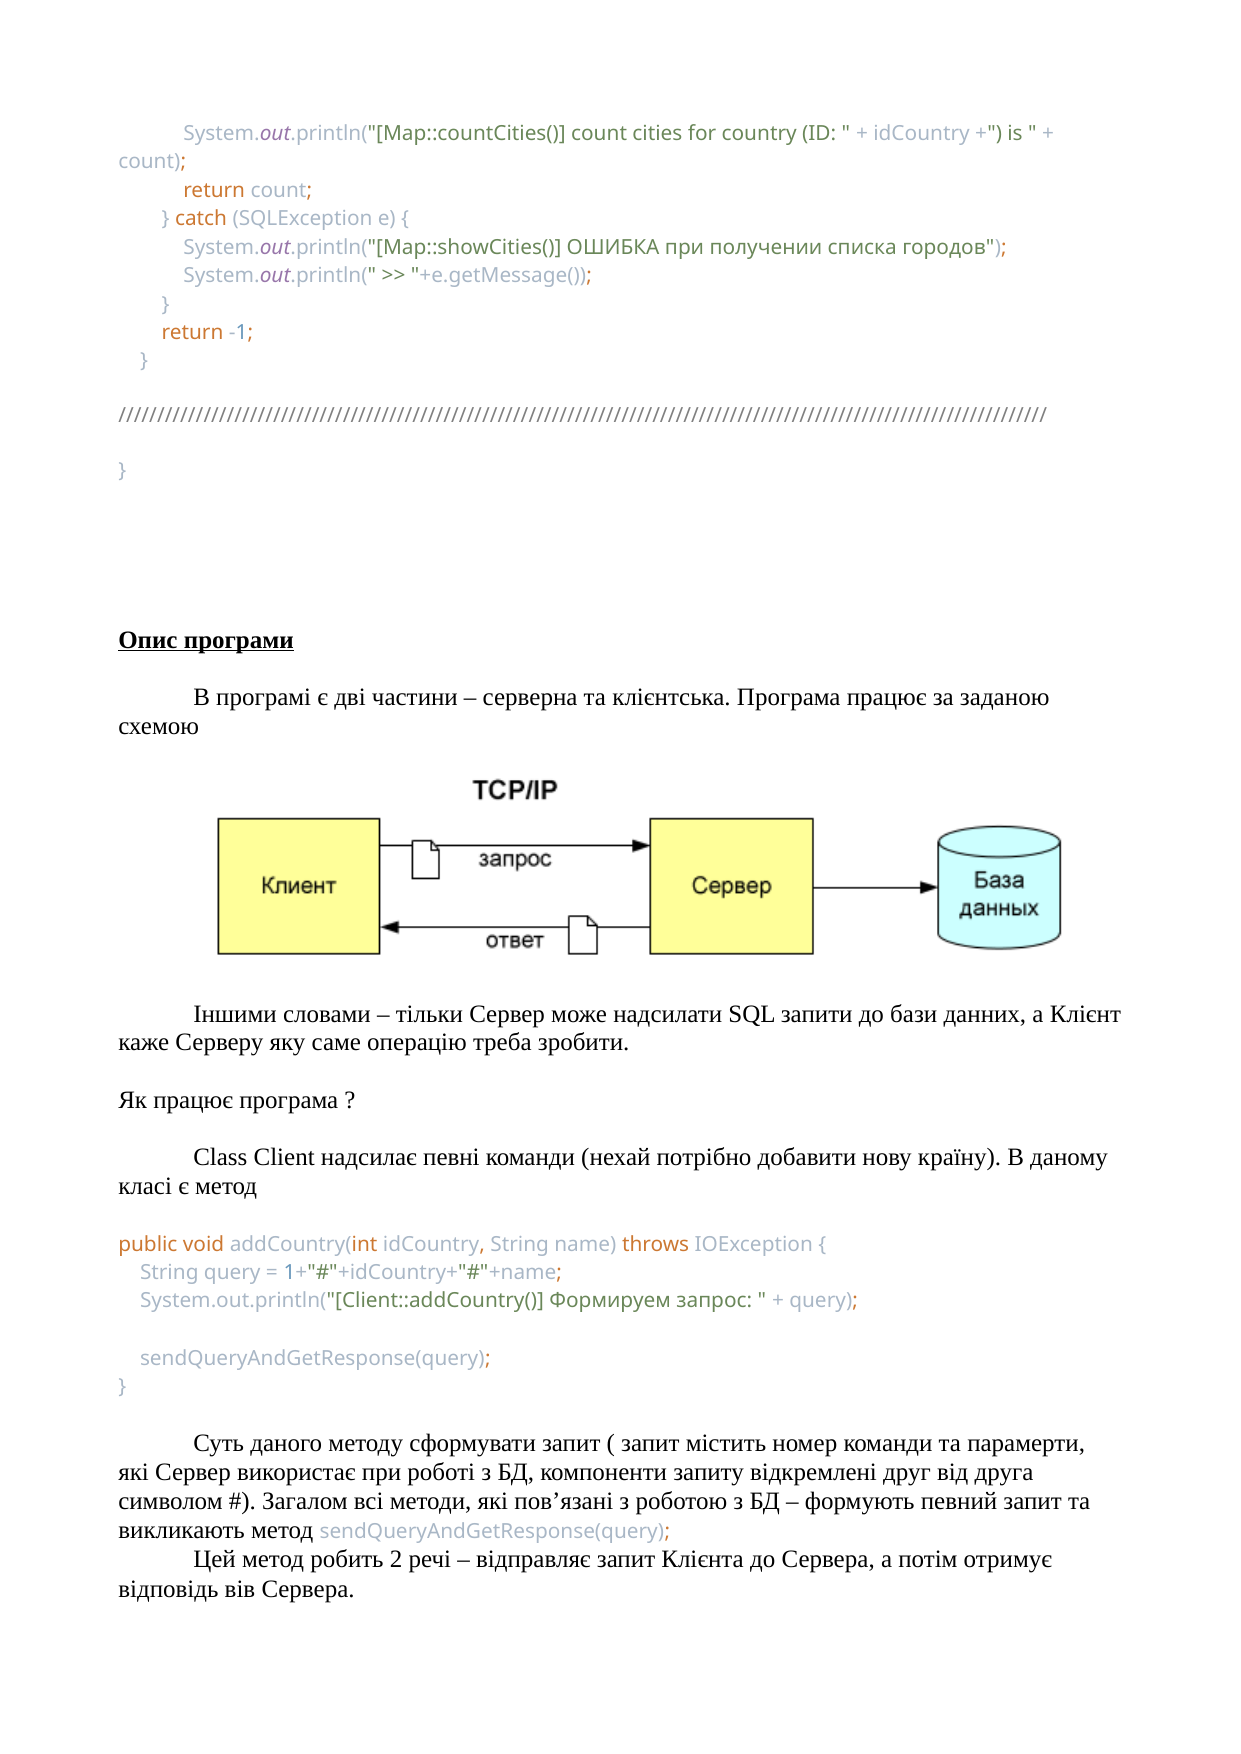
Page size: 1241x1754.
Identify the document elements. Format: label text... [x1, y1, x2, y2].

picture [149, 768, 1091, 991]
text В програмі є дві частини – серверна та клієнтська. Програма працює за заданою схемою [118, 682, 1122, 740]
text Class Client надсилає певні команди (нехай потрібно добавити нову країну). В даному класі є метод [118, 1142, 1122, 1200]
text Опис програми [118, 625, 1122, 654]
text Як працює програма ? [118, 1085, 1122, 1114]
text Суть даного методу сформувати запит ( запит містить номер команди та парамерти, які Сервер використає при роботі з БД, компоненти запиту відкремлені друг від друга символом #). Загалом всі методи, які пов’язані з роботою з БД – формують певний запит та викликають метод sendQueryAndGetResponse(query); [118, 1428, 1122, 1544]
text public void addCountry(int idCountry, String name) throws IOException { String query = 1+"#"+idCountry+"#"+name; System.out.println("[Client::addCountry()] Формируем запрос: " + query); sendQueryAndGetResponse(query); } [118, 1229, 1122, 1400]
text System.out.println("[Map::countCities()] count cities for country (ID: " + idCountry +") is " + count); return count; } catch (SQLException e) { System.out.println("[Map::showCities()] ОШИБКА при получении списка городов"); System.out.println(" >> "+e.getMessage()); } return -1; } //////////////////////////////////////////////////////////////////////////////////////////////////////////////////////// } [118, 118, 1122, 510]
text Цей метод робить 2 речі – відправляє запит Клієнта до Сервера, а потім отримує відповідь вів Сервера. [118, 1544, 1122, 1602]
text Іншими словами – тільки Сервер може надсилати SQL запити до бази данних, а Клієнт каже Серверу яку саме операцію треба зробити. [118, 999, 1122, 1056]
